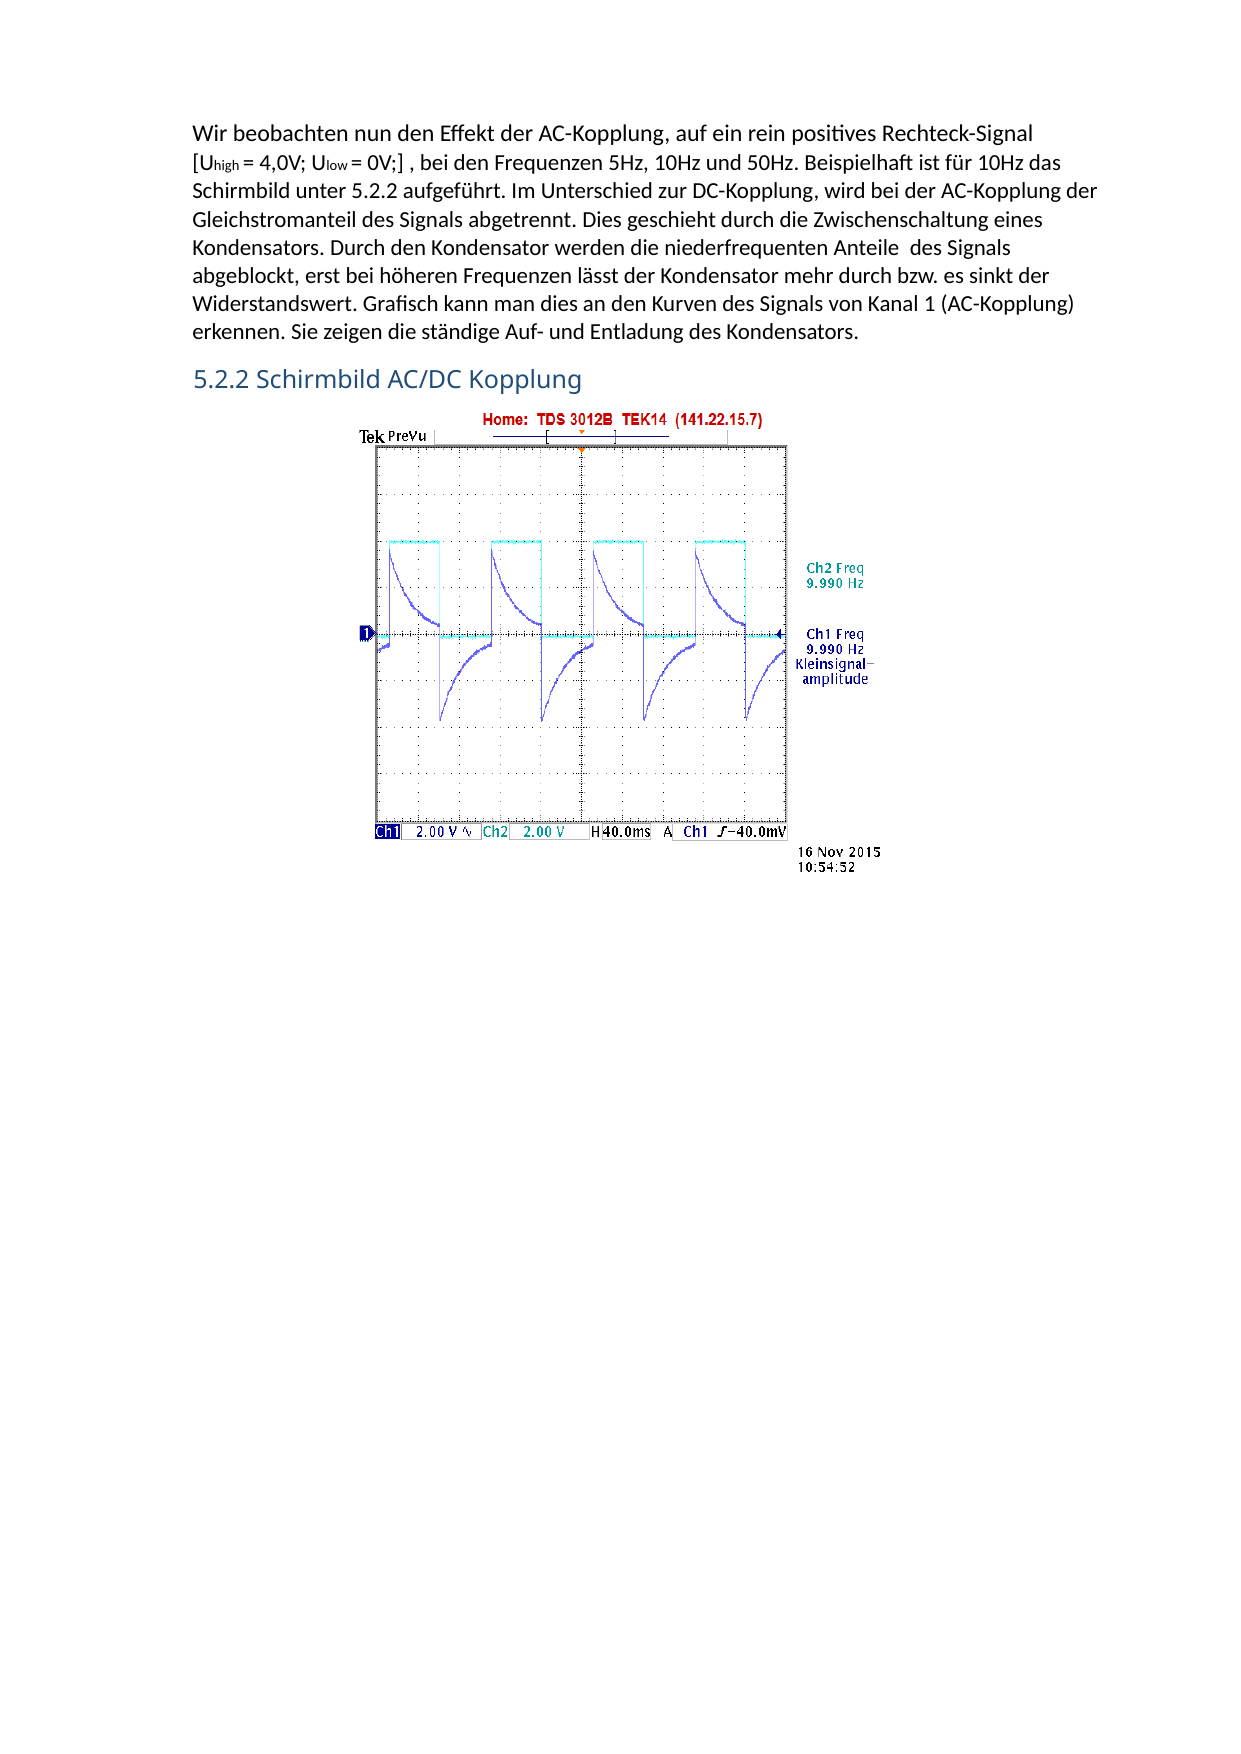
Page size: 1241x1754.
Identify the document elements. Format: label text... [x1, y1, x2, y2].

picture [342, 395, 898, 891]
subtitle 5.2.2 Schirmbild AC/DC Kopplung [193, 361, 1122, 396]
text Wir beobachten nun den Effekt der AC-Kopplung, auf ein rein positives Rechteck-Signal [Uhigh = 4,0V; Ulow = 0V;] , bei den Frequenzen 5Hz, 10Hz und 50Hz. Beispielhaft ist für 10Hz das Schirmbild unter 5.2.2 aufgeführt. Im Unterschied zur DC-Kopplung, wird bei der AC-Kopplung der Gleichstromanteil des Signals abgetrennt. Dies geschieht durch die Zwischenschaltung eines Kondensators. Durch den Kondensator werden die niederfrequenten Anteile des Signals abgeblockt, erst bei höheren Frequenzen lässt der Kondensator mehr durch bzw. es sinkt der Widerstandswert. Grafisch kann man dies an den Kurven des Signals von Kanal 1 (AC-Kopplung) erkennen. Sie zeigen die ständige Auf- und Entladung des Kondensators. [118, 118, 1122, 345]
